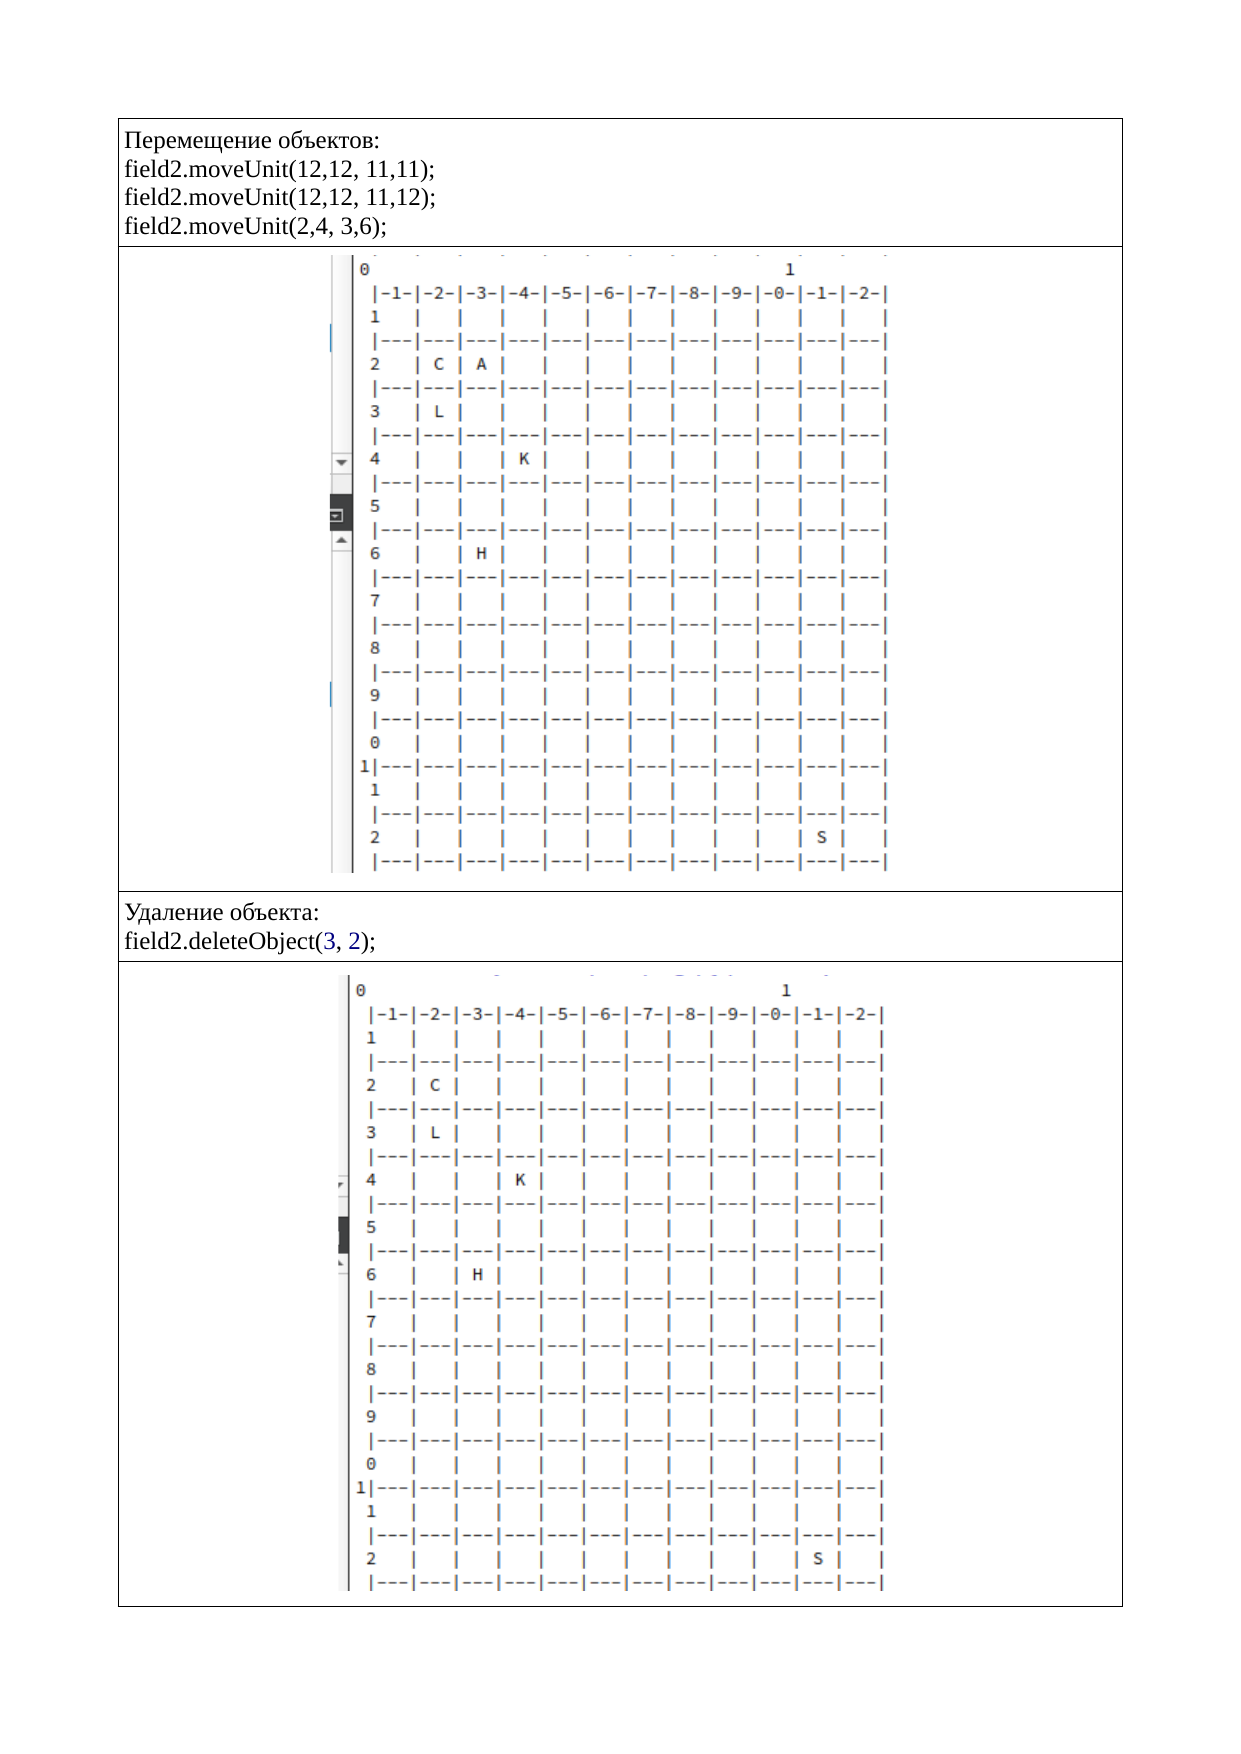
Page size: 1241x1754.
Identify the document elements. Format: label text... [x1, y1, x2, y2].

table_cell [119, 962, 1122, 1606]
picture [338, 1052, 489, 1591]
picture [329, 340, 484, 873]
table_cell [119, 247, 1122, 891]
table_cell Удаление объекта: field2.deleteObject(3, 2); [119, 892, 1122, 961]
table_cell Перемещение объектов: field2.moveUnit(12,12, 11,11); field2.moveUnit(12,12, 11,12); field2.moveUnit(2,4, 3,6); [119, 119, 1122, 246]
